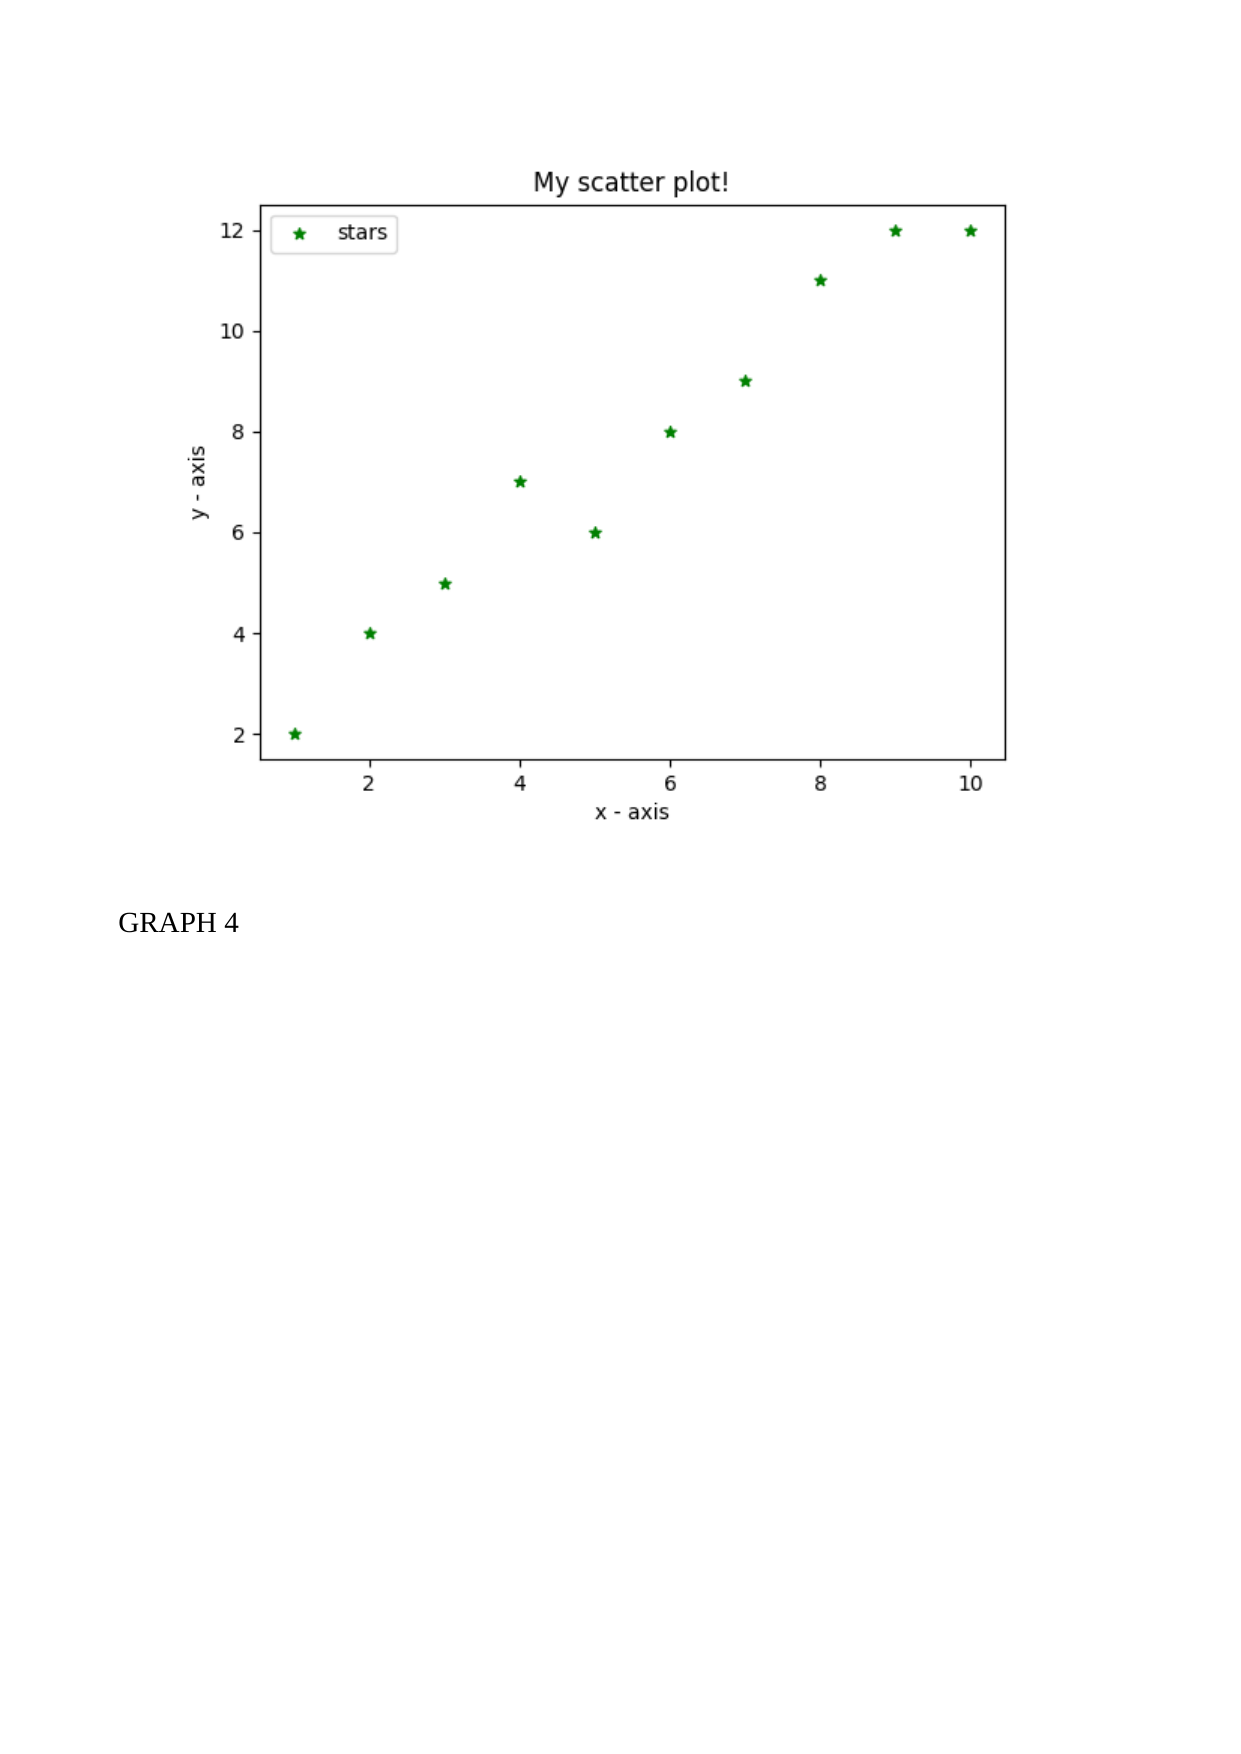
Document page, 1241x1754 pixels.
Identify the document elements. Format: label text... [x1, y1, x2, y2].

text GRAPH 4 [118, 905, 1122, 939]
picture [140, 118, 1100, 839]
